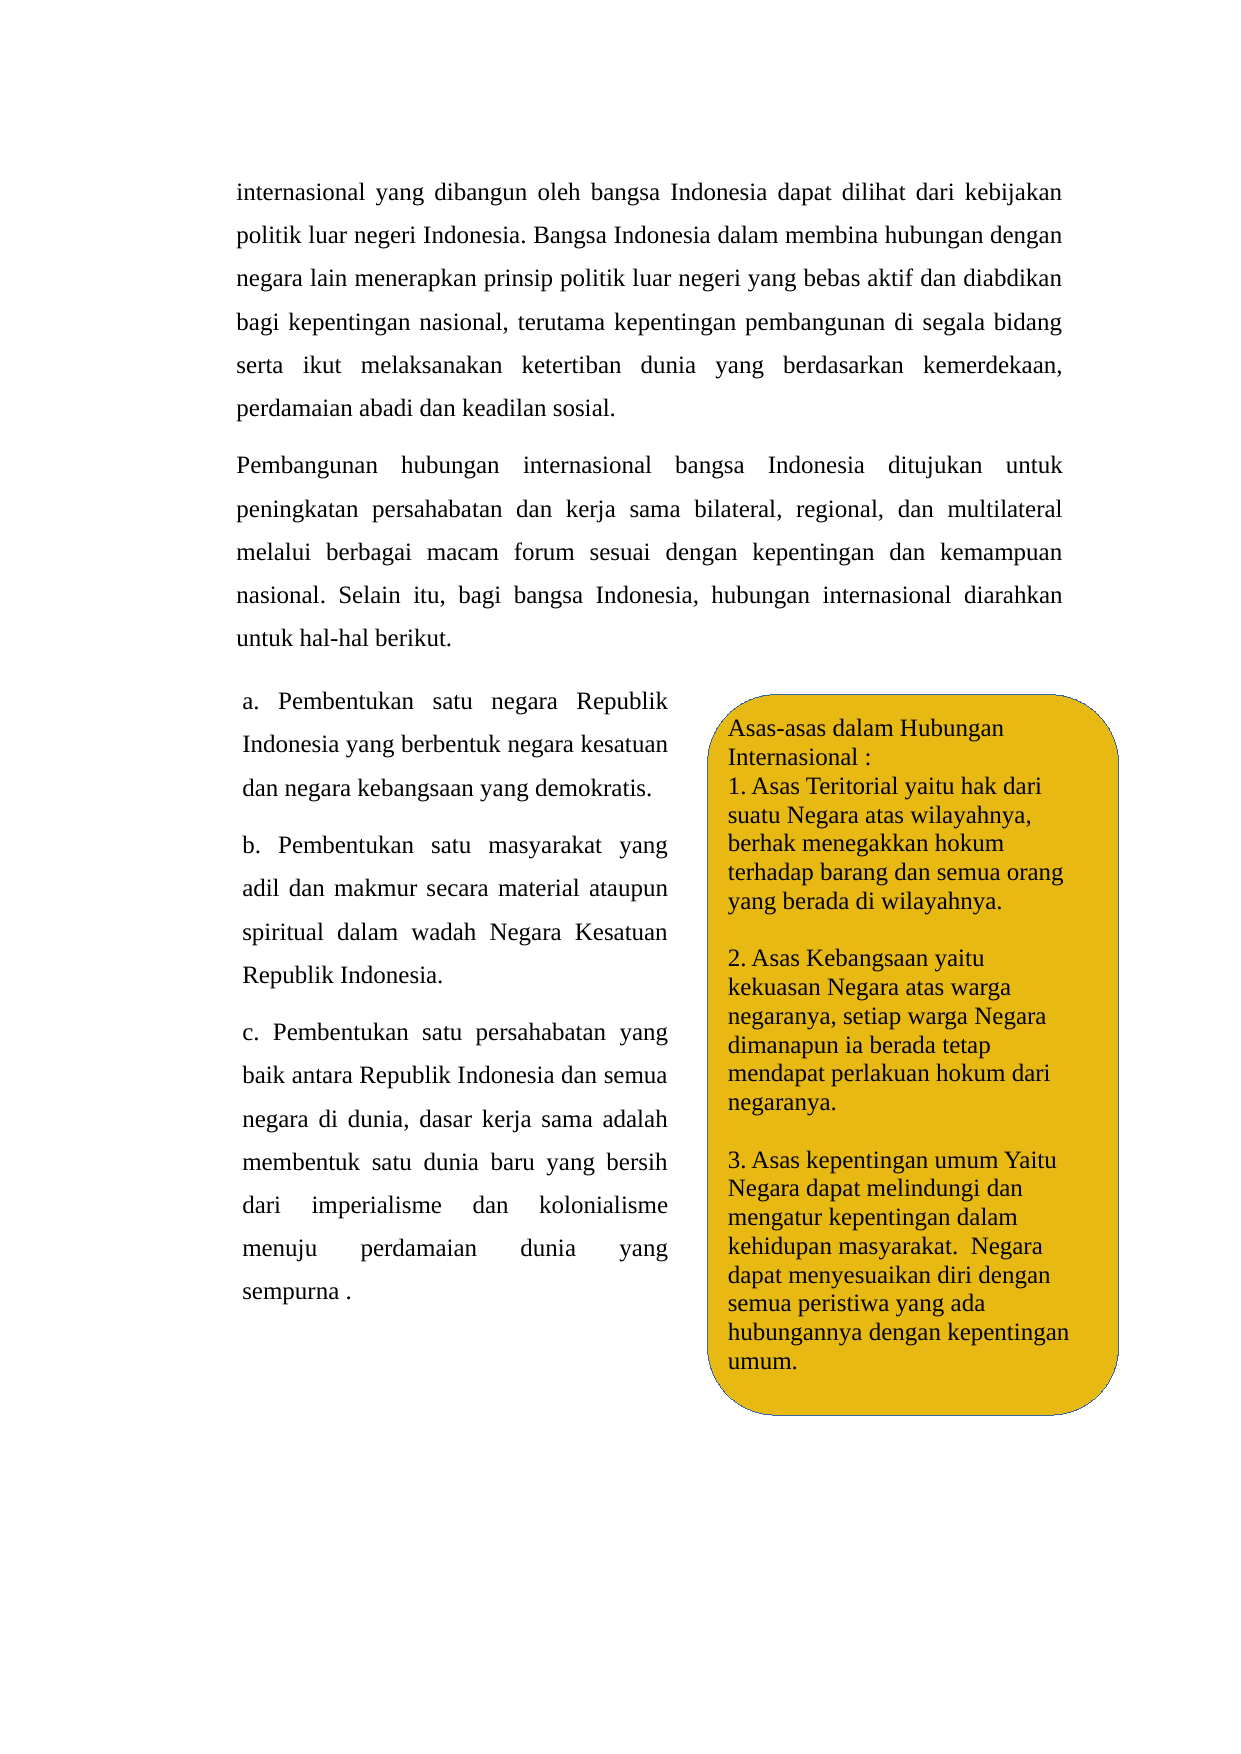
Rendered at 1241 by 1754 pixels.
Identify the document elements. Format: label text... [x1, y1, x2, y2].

table_header [674, 681, 1146, 1424]
text internasional yang dibangun oleh bangsa Indonesia dapat dilihat dari kebijakan politik luar negeri Indonesia. Bangsa Indonesia dalam membina hubungan dengan negara lain menerapkan prinsip politik luar negeri yang bebas aktif dan diabdikan bagi kepentingan nasional, terutama kepentingan pembangunan di segala bidang serta ikut melaksanakan ketertiban dunia yang berdasarkan kemerdekaan, perdamaian abadi dan keadilan sosial. [236, 177, 1063, 422]
text Pembangunan hubungan internasional bangsa Indonesia ditujukan untuk peningkatan persahabatan dan kerja sama bilateral, regional, dan multilateral melalui berbagai macam forum sesuai dengan kepentingan dan kemampuan nasional. Selain itu, bagi bangsa Indonesia, hubungan internasional diarahkan untuk hal-hal berikut. [236, 451, 1063, 652]
table_header a. Pembentukan satu negara Republik Indonesia yang berbentuk negara kesatuan dan negara kebangsaan yang demokratis. b. Pembentukan satu masyarakat yang adil dan makmur secara material ataupun spiritual dalam wadah Negara Kesatuan Republik Indonesia. c. Pembentukan satu persahabatan yang baik antara Republik Indonesia dan semua negara di dunia, dasar kerja sama adalah membentuk satu dunia baru yang bersih dari imperialisme dan kolonialisme menuju perdamaian dunia yang sempurna . [236, 681, 674, 1424]
